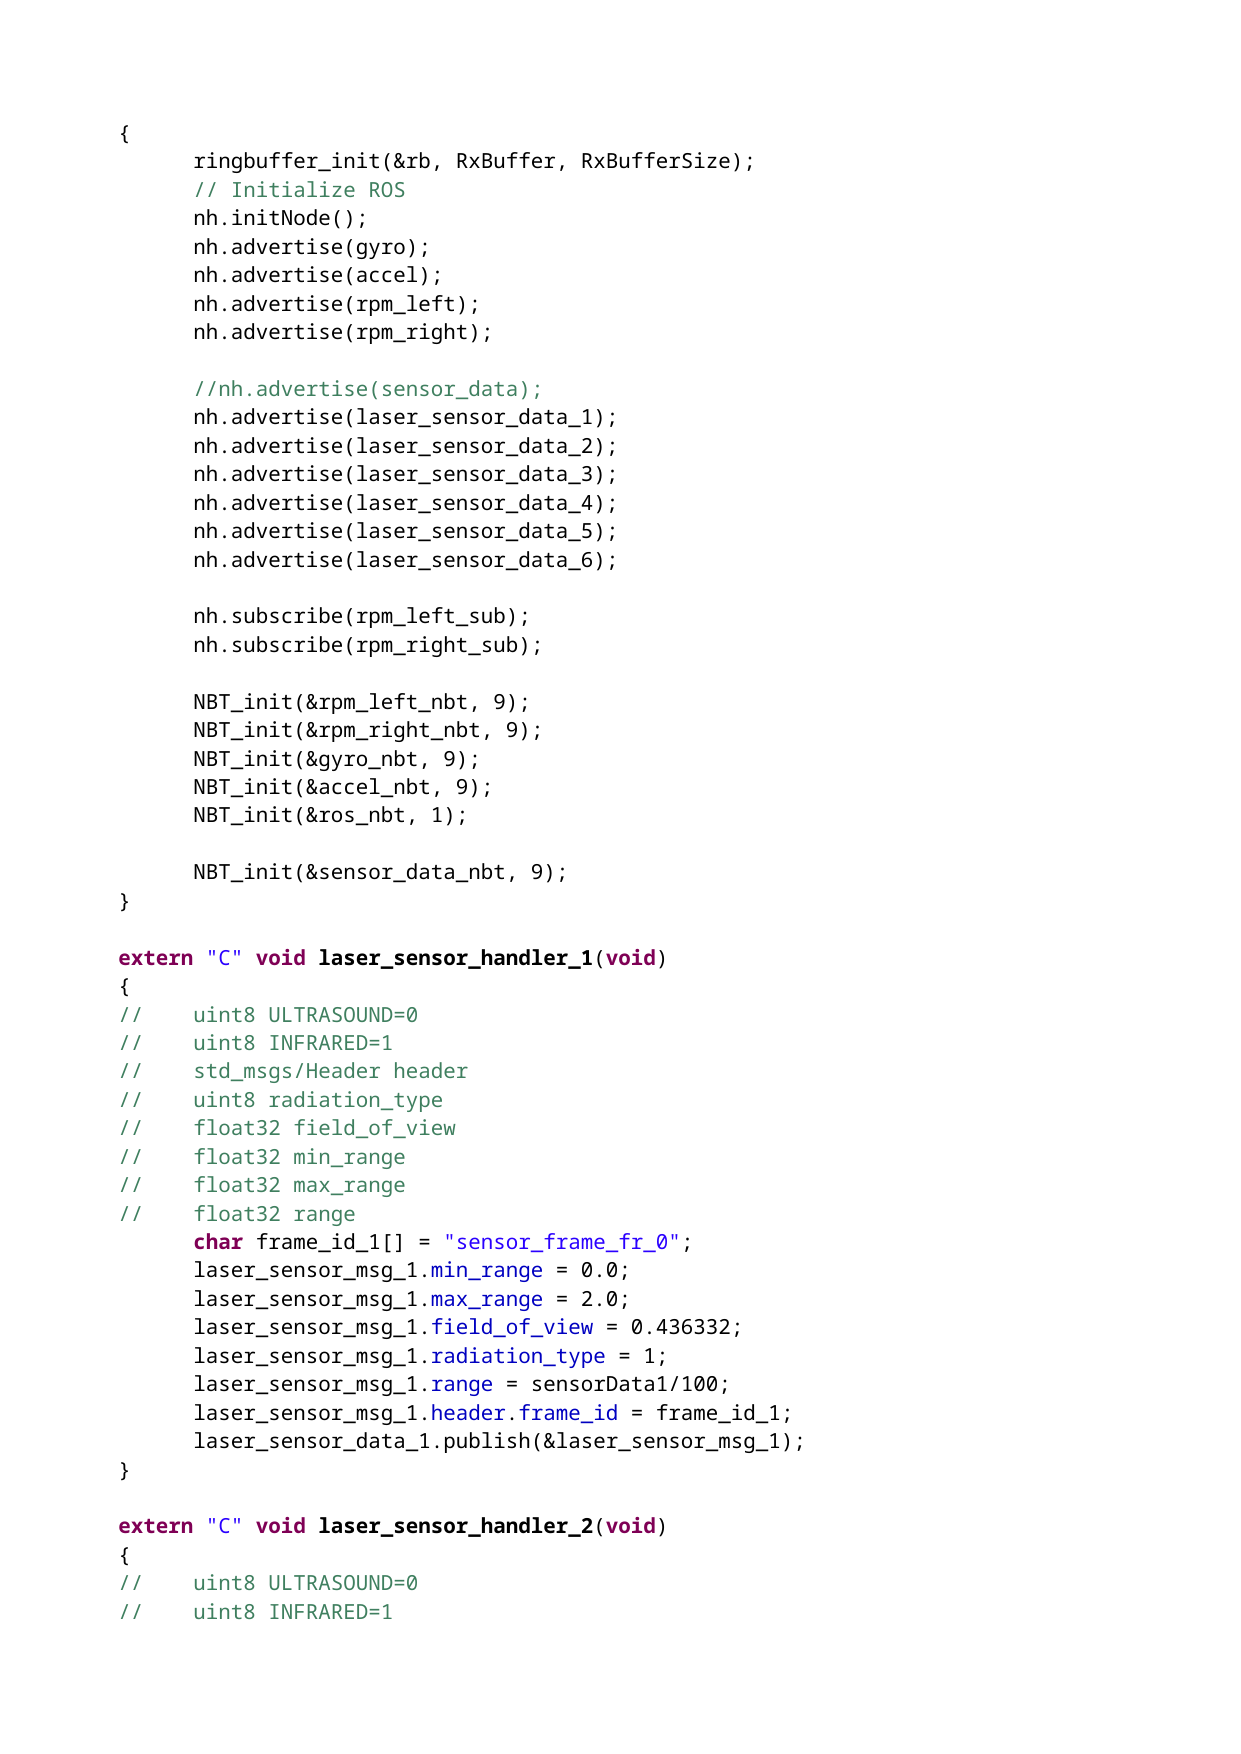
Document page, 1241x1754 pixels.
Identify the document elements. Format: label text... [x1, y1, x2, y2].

text //nh.advertise(sensor_data); [118, 374, 1122, 402]
text NBT_init(&accel_nbt, 9); [118, 772, 1122, 801]
text // uint8 INFRARED=1 [118, 1028, 1122, 1057]
text // float32 field_of_view [118, 1113, 1122, 1142]
text { [118, 971, 1122, 1000]
text nh.subscribe(rpm_left_sub); [118, 602, 1122, 630]
text nh.advertise(laser_sensor_data_6); [118, 545, 1122, 573]
text extern "C" void laser_sensor_handler_2(void) [118, 1512, 1122, 1540]
text laser_sensor_msg_1.range = sensorData1/100; [118, 1369, 1122, 1398]
text nh.advertise(gyro); [118, 232, 1122, 260]
text ringbuffer_init(&rb, RxBuffer, RxBufferSize); [118, 147, 1122, 175]
text char frame_id_1[] = "sensor_frame_fr_0"; [118, 1227, 1122, 1256]
text // float32 range [118, 1199, 1122, 1227]
text NBT_init(&sensor_data_nbt, 9); [118, 857, 1122, 886]
text extern "C" void laser_sensor_handler_1(void) [118, 943, 1122, 971]
text laser_sensor_msg_1.max_range = 2.0; [118, 1284, 1122, 1312]
text nh.advertise(laser_sensor_data_2); [118, 431, 1122, 459]
text } [118, 1455, 1122, 1483]
text nh.advertise(laser_sensor_data_1); [118, 402, 1122, 431]
text // uint8 radiation_type [118, 1085, 1122, 1113]
text nh.advertise(laser_sensor_data_5); [118, 516, 1122, 545]
text NBT_init(&gyro_nbt, 9); [118, 744, 1122, 772]
text // Initialize ROS [118, 175, 1122, 203]
text nh.initNode(); [118, 203, 1122, 232]
text nh.advertise(rpm_right); [118, 317, 1122, 346]
text NBT_init(&rpm_right_nbt, 9); [118, 715, 1122, 744]
text { [118, 1540, 1122, 1568]
text // float32 min_range [118, 1142, 1122, 1170]
text laser_sensor_msg_1.field_of_view = 0.436332; [118, 1312, 1122, 1341]
text { [118, 118, 1122, 147]
text NBT_init(&rpm_left_nbt, 9); [118, 687, 1122, 715]
text nh.advertise(accel); [118, 260, 1122, 289]
text NBT_init(&ros_nbt, 1); [118, 801, 1122, 829]
text laser_sensor_msg_1.radiation_type = 1; [118, 1341, 1122, 1369]
text // uint8 INFRARED=1 [118, 1597, 1122, 1625]
text } [118, 886, 1122, 914]
text nh.advertise(laser_sensor_data_3); [118, 459, 1122, 488]
text laser_sensor_msg_1.min_range = 0.0; [118, 1256, 1122, 1284]
text // float32 max_range [118, 1170, 1122, 1199]
text // std_msgs/Header header [118, 1057, 1122, 1085]
text // uint8 ULTRASOUND=0 [118, 1568, 1122, 1597]
text laser_sensor_data_1.publish(&laser_sensor_msg_1); [118, 1426, 1122, 1455]
text laser_sensor_msg_1.header.frame_id = frame_id_1; [118, 1398, 1122, 1426]
text nh.subscribe(rpm_right_sub); [118, 630, 1122, 658]
text // uint8 ULTRASOUND=0 [118, 1000, 1122, 1028]
text nh.advertise(rpm_left); [118, 289, 1122, 317]
text nh.advertise(laser_sensor_data_4); [118, 488, 1122, 516]
